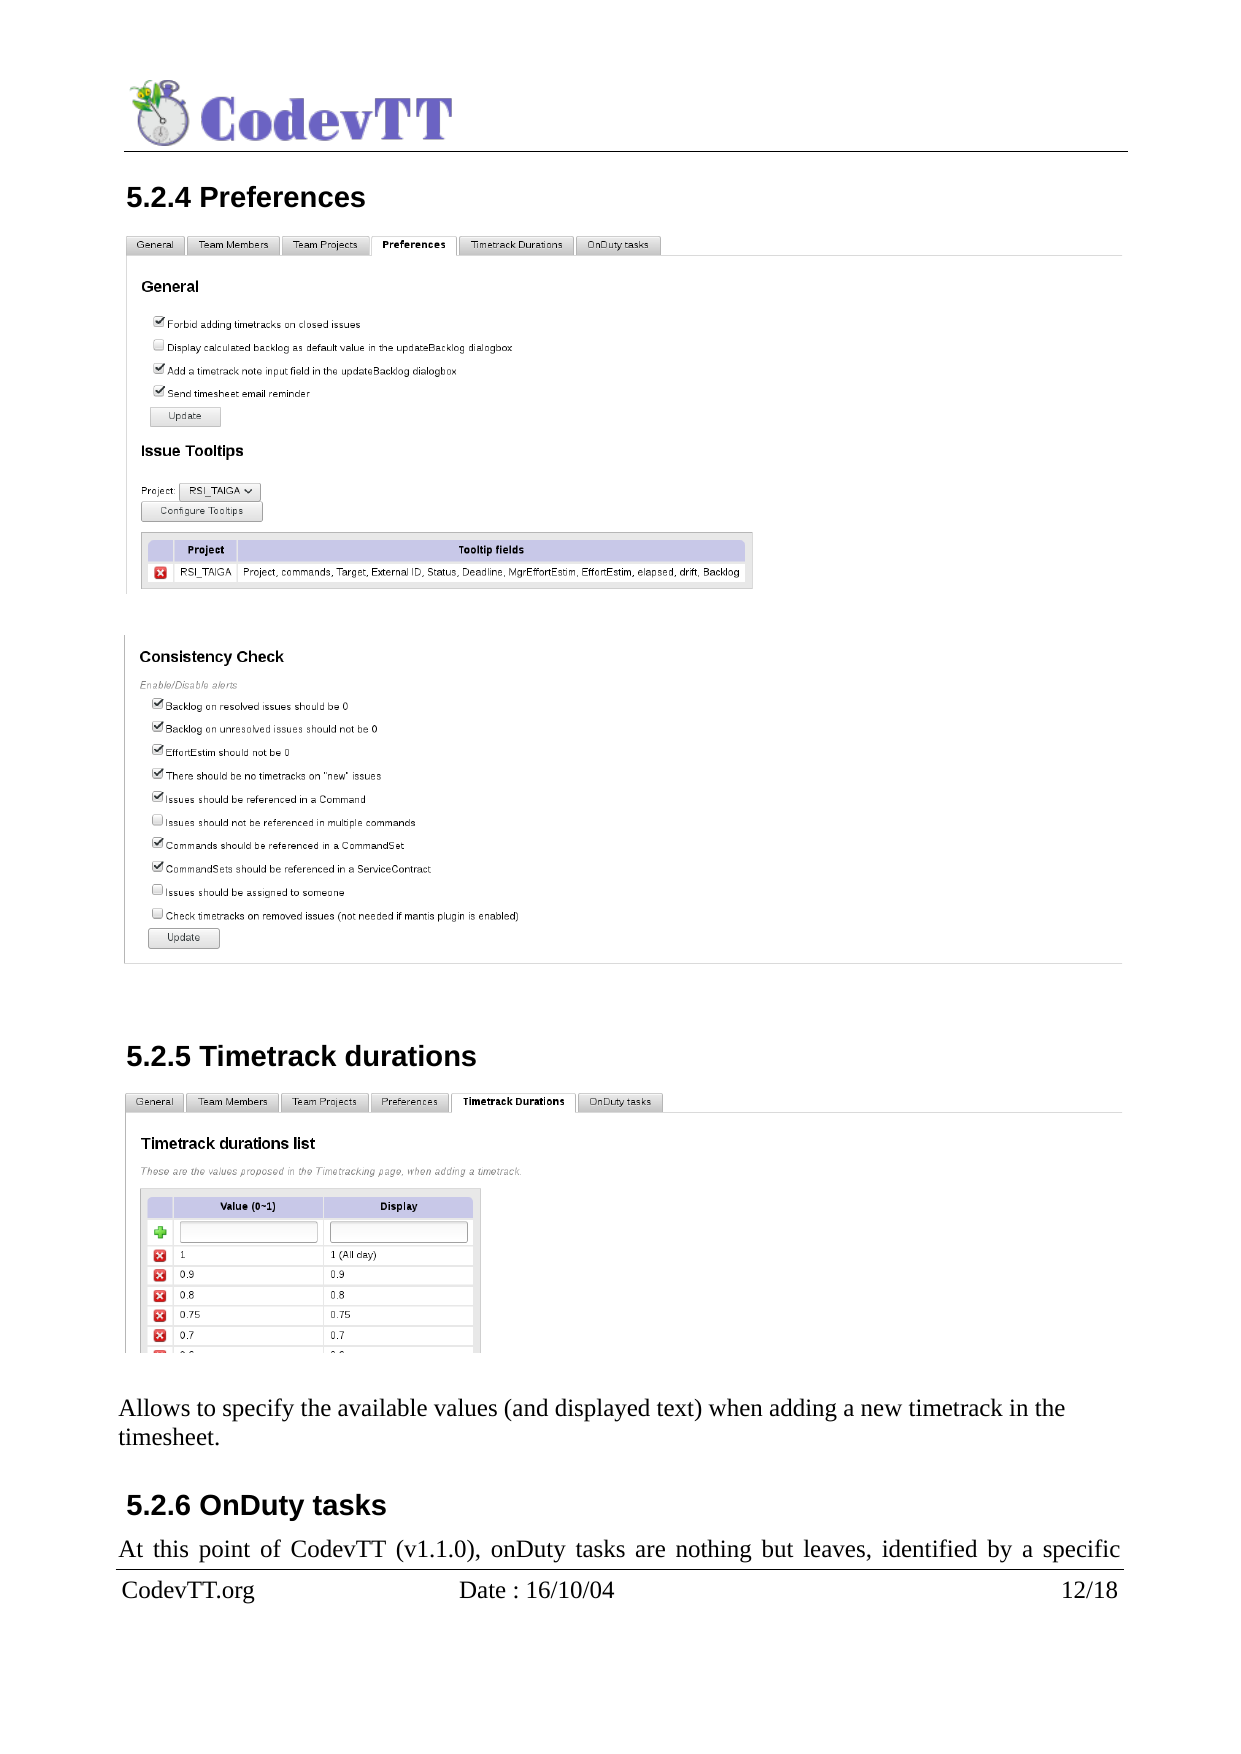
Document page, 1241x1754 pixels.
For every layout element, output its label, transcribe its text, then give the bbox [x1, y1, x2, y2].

subtitle OnDuty tasks [118, 1488, 1122, 1522]
picture [118, 226, 1123, 594]
text Allows to specify the available values (and displayed text) when adding a new timetrack in the timesheet. [118, 1393, 1122, 1451]
subtitle Timetrack durations [118, 1039, 1122, 1073]
subtitle Preferences [118, 180, 1122, 214]
picture [129, 80, 453, 146]
picture [118, 1085, 1123, 1353]
text At this point of CodevTT (v1.1.0), onDuty tasks are nothing but leaves, identified by a specific [118, 1534, 1122, 1563]
picture [118, 635, 1123, 974]
